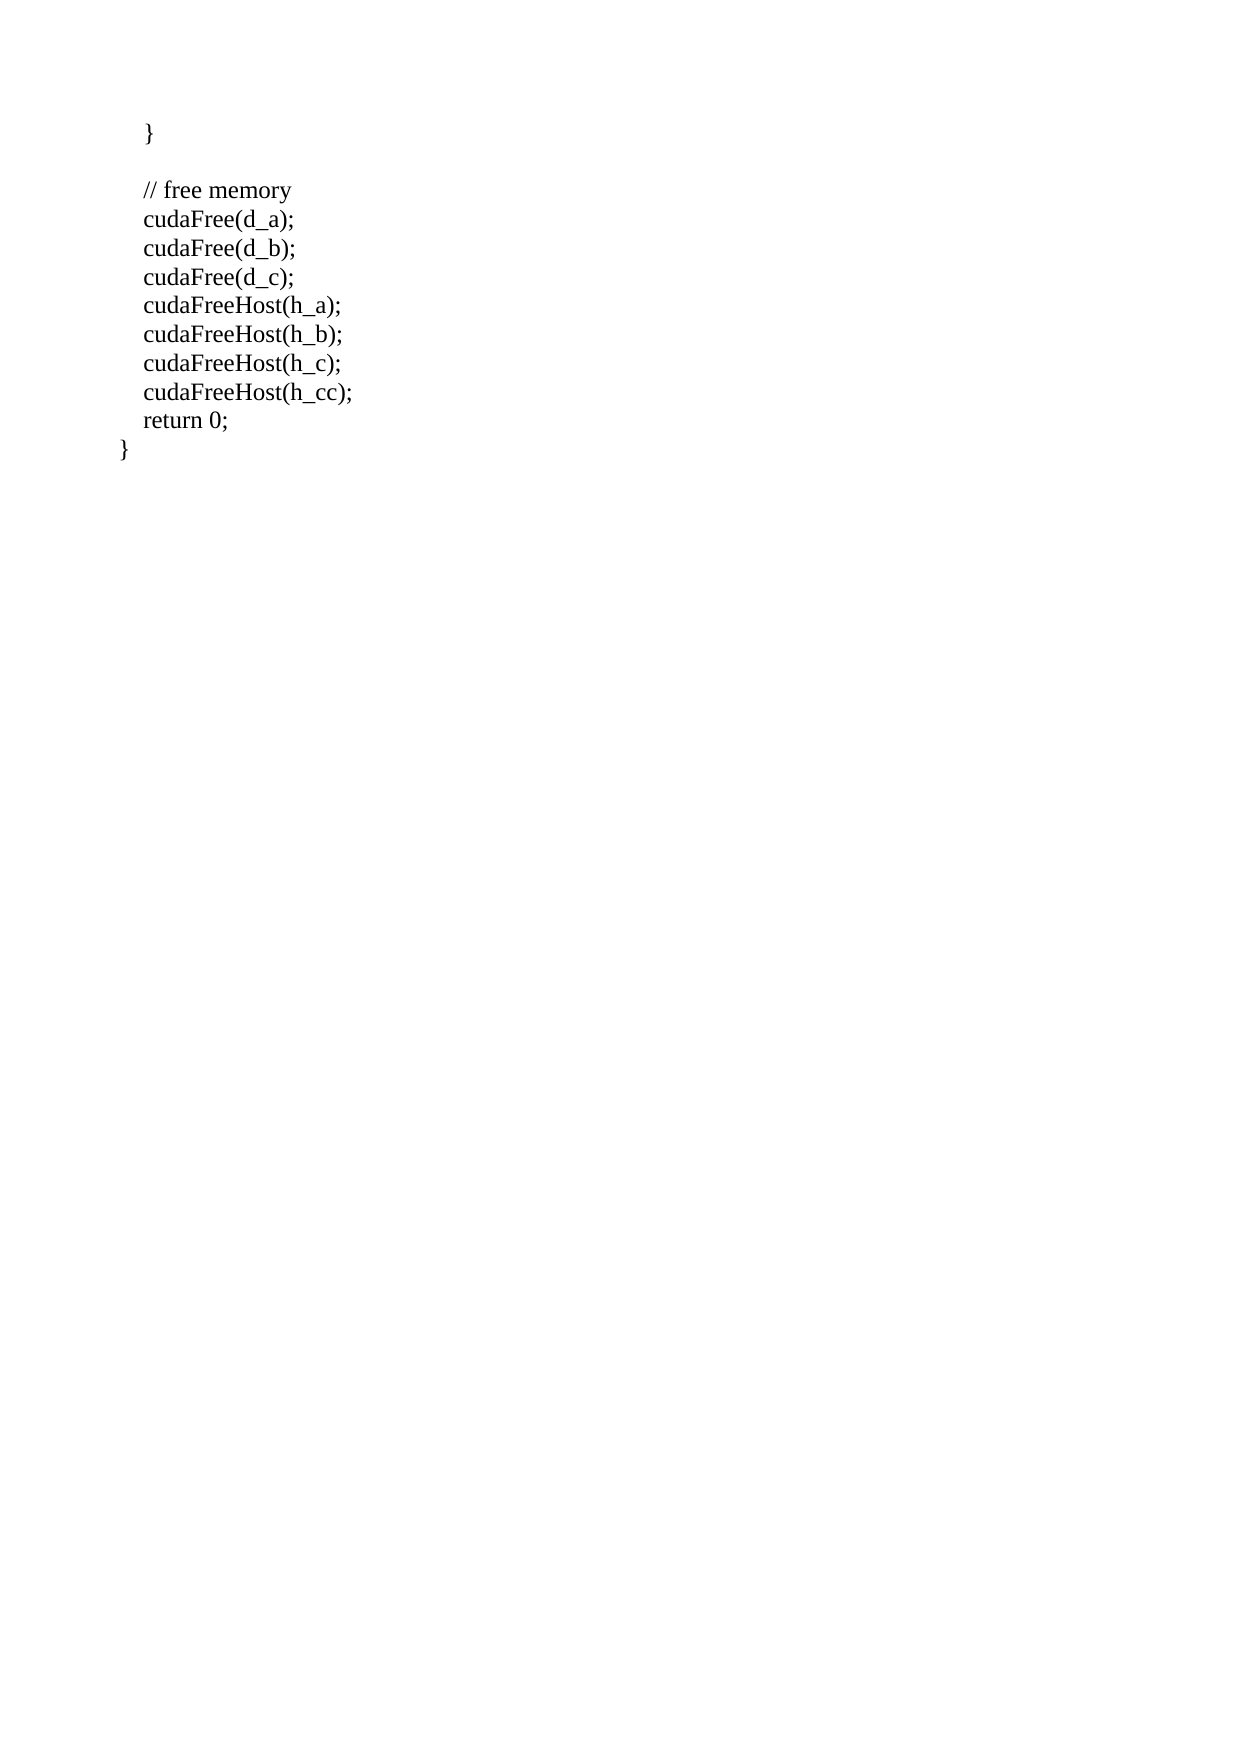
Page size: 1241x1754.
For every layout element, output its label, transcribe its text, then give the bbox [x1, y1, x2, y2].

text return 0; [118, 406, 1122, 434]
text cudaFree(d_a); [118, 204, 1122, 233]
text cudaFreeHost(h_b); [118, 319, 1122, 348]
text cudaFreeHost(h_cc); [118, 377, 1122, 406]
text cudaFree(d_b); [118, 233, 1122, 262]
text } [118, 118, 1122, 147]
text cudaFreeHost(h_a); [118, 291, 1122, 319]
text // free memory [118, 176, 1122, 204]
text } [118, 434, 1122, 463]
text cudaFreeHost(h_c); [118, 348, 1122, 377]
text cudaFree(d_c); [118, 262, 1122, 291]
